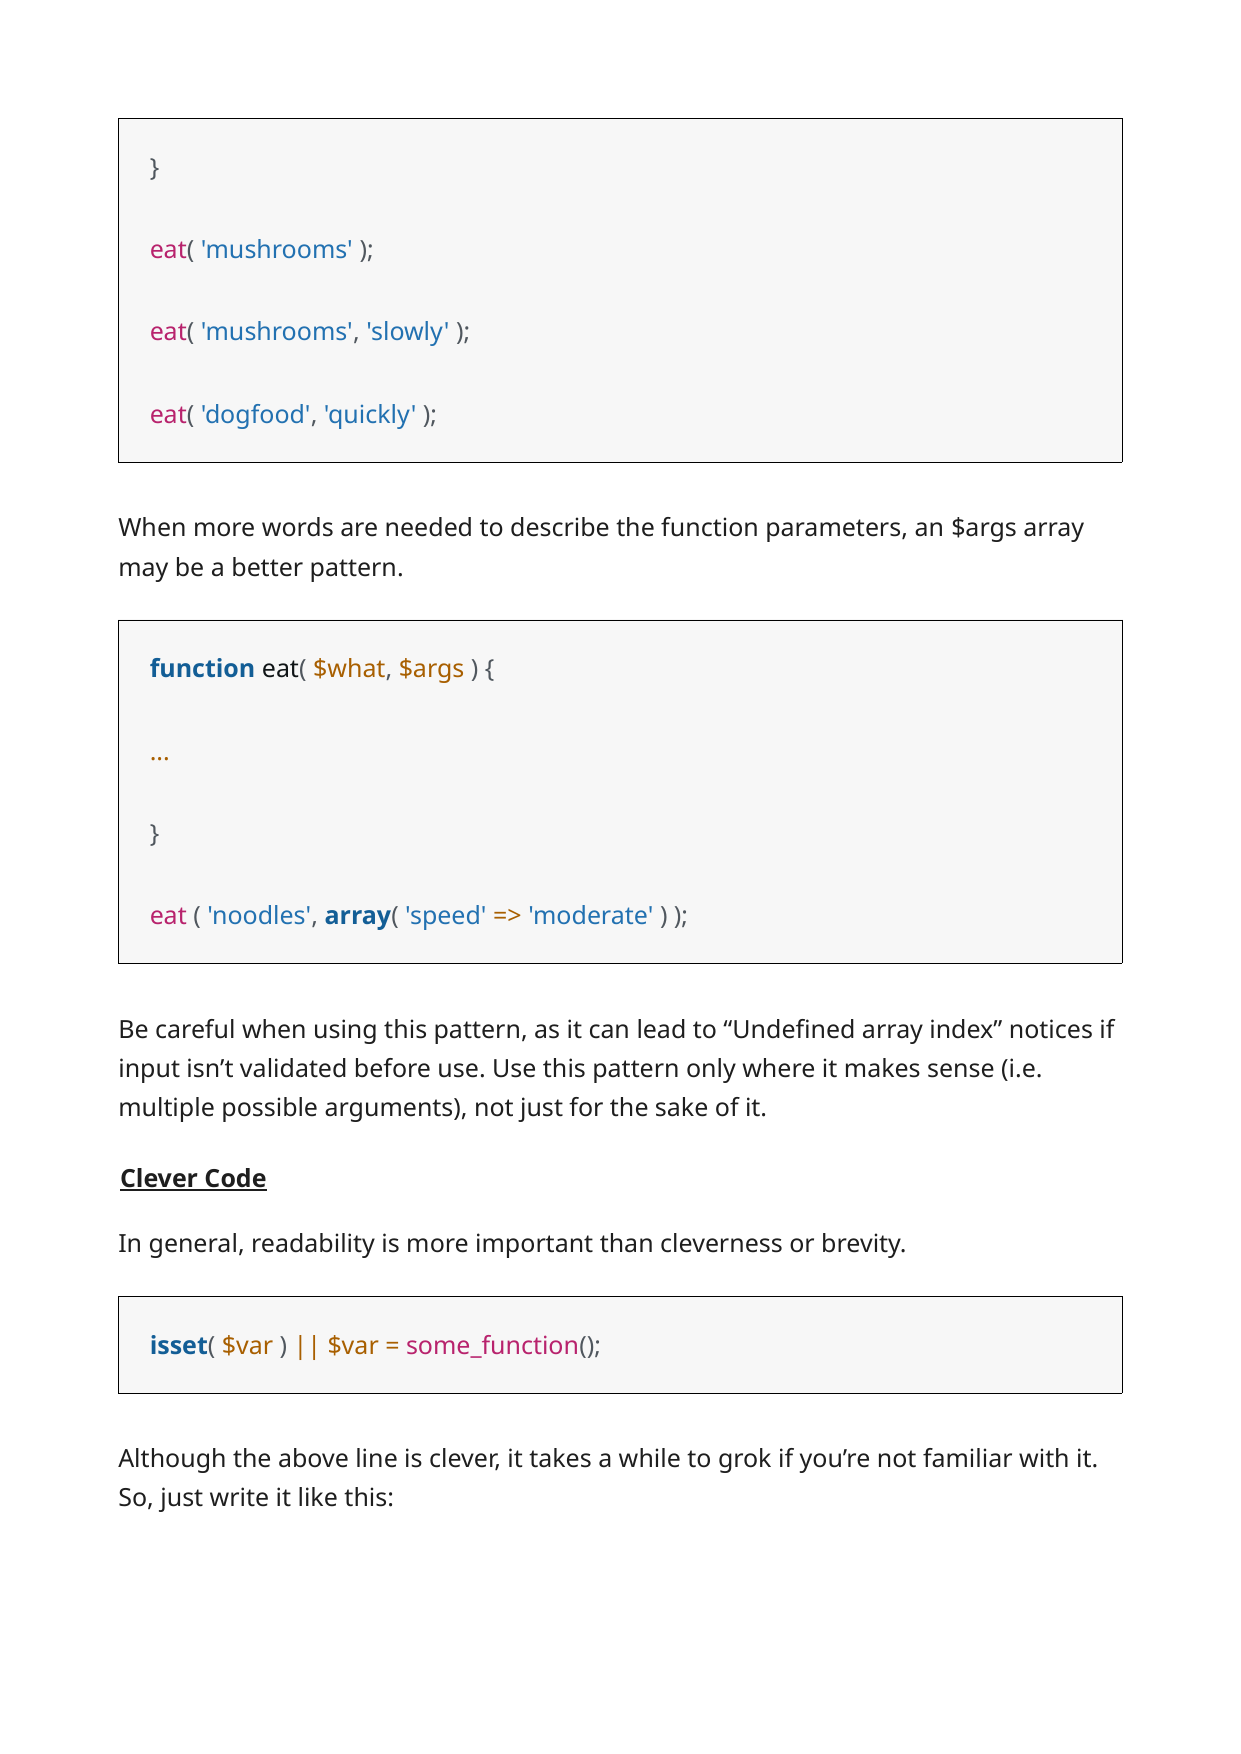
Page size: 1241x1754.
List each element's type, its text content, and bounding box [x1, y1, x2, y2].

text eat( 'mushrooms' ); [119, 200, 1122, 266]
text isset( $var ) || $var = some_function(); [119, 1297, 1122, 1393]
text Although the above line is clever, it takes a while to grok if you’re not familiar with it. So, just write it like this: [118, 1441, 1122, 1514]
text When more words are needed to describe the function parameters, an $args array may be a better pattern. [118, 510, 1122, 583]
text eat ( 'noodles', array( 'speed' => 'moderate' ) ); [119, 866, 1122, 963]
text ... [119, 702, 1122, 767]
text eat( 'dogfood', 'quickly' ); [119, 365, 1122, 462]
text eat( 'mushrooms', 'slowly' ); [119, 283, 1122, 348]
text Be careful when using this pattern, as it can lead to “Undefined array index” notices if input isn’t validated before use. Use this pattern only where it makes sense (i.e. multiple possible arguments), not just for the sake of it. [118, 1011, 1122, 1124]
text function eat( $what, $args ) { [119, 621, 1122, 685]
text In general, readability is more important than cleverness or brevity. [118, 1226, 1122, 1259]
text } [119, 784, 1122, 849]
text } [119, 119, 1122, 183]
subtitle Clever Code [118, 1160, 1122, 1194]
